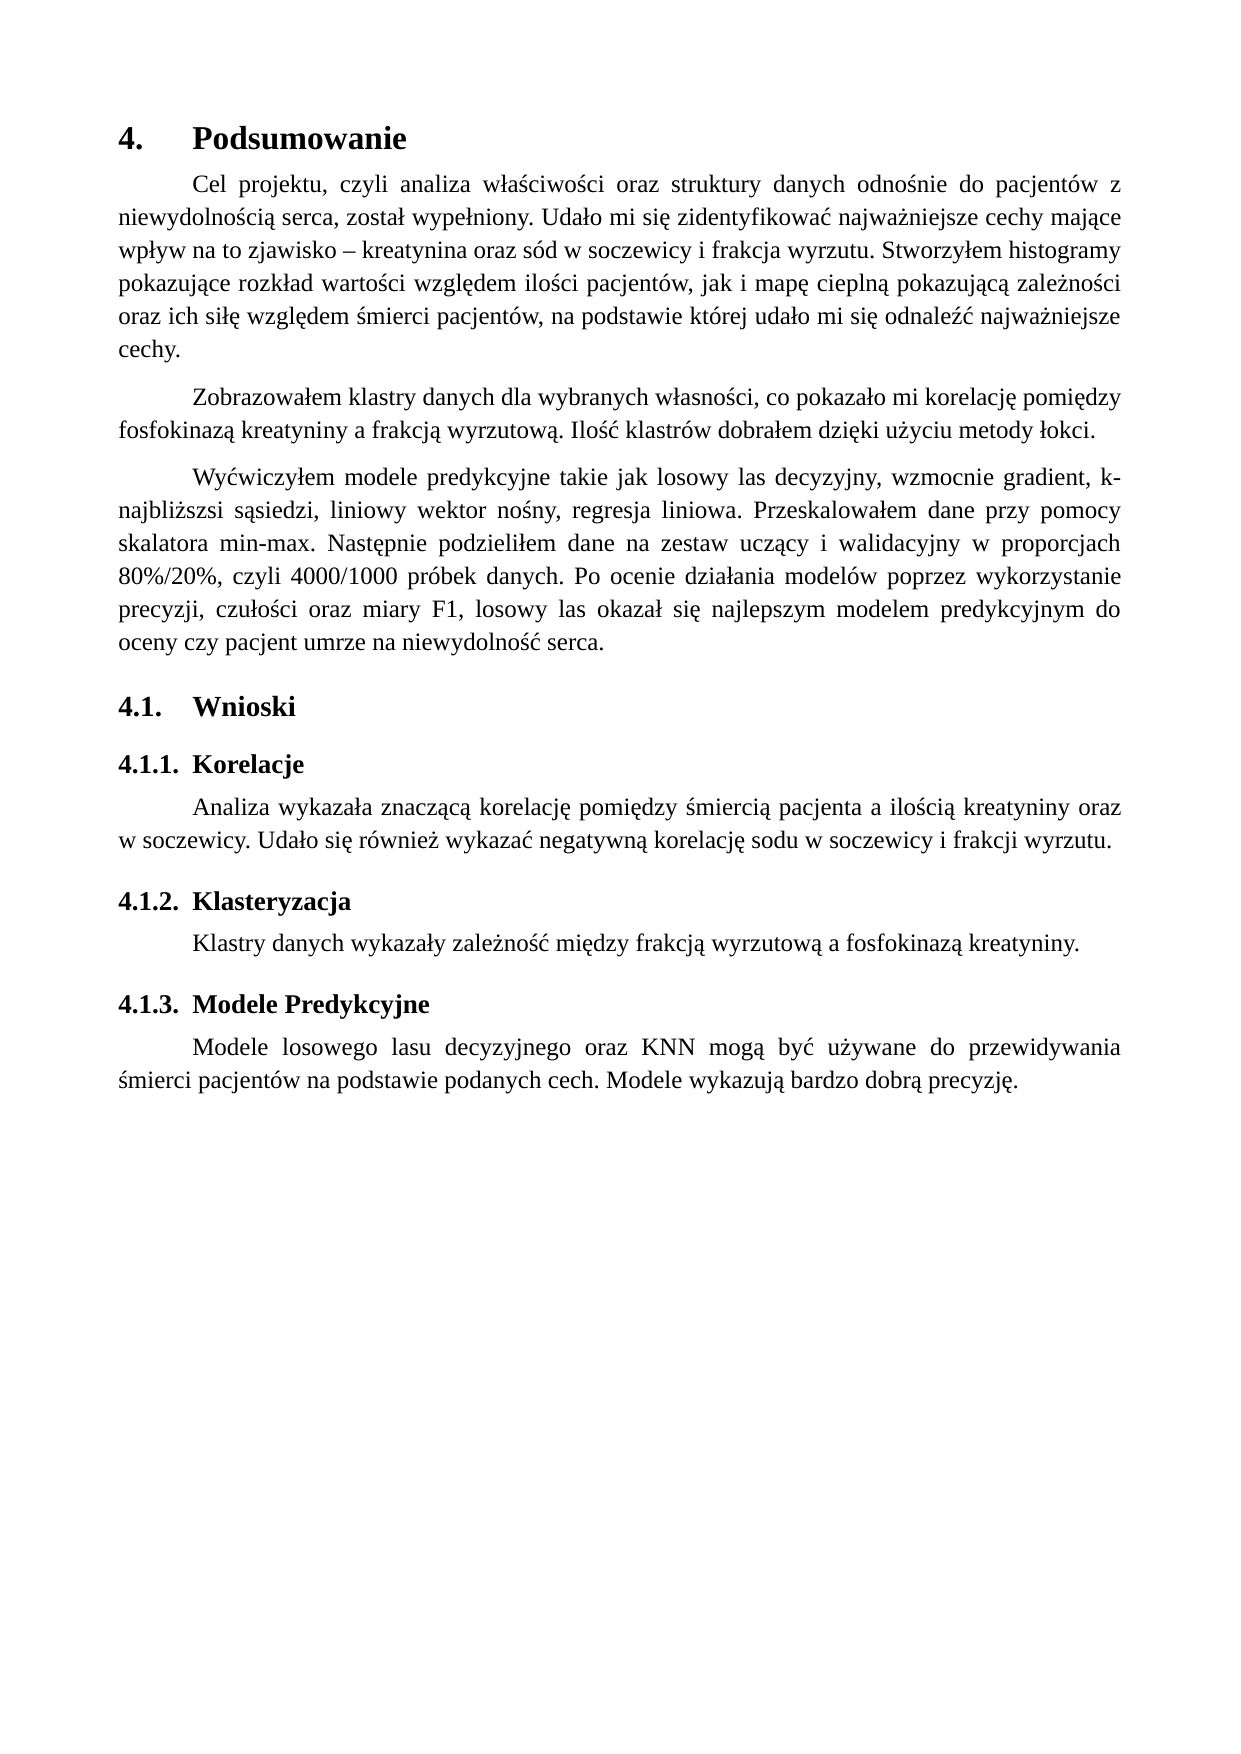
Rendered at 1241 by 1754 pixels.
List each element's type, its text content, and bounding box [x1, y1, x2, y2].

subtitle Modele predykcyjne [118, 989, 1122, 1020]
text Modele losowego lasu decyzyjnego oraz KNN mogą być używane do przewidywania śmierci pacjentów na podstawie podanych cech. Modele wykazują bardzo dobrą precyzję. [118, 1032, 1122, 1094]
text Klastry danych wykazały zależność między frakcją wyrzutową a fosfokinazą kreatyniny. [118, 928, 1122, 957]
text Analiza wykazała znaczącą korelację pomiędzy śmiercią pacjenta a ilością kreatyniny oraz w soczewicy. Udało się również wykazać negatywną korelację sodu w soczewicy i frakcji wyrzutu. [118, 792, 1122, 853]
text Wyćwiczyłem modele predykcyjne takie jak losowy las decyzyjny, wzmocnie gradient, k-najbliższsi sąsiedzi, liniowy wektor nośny, regresja liniowa. Przeskalowałem dane przy pomocy skalatora min-max. Następnie podzieliłem dane na zestaw uczący i walidacyjny w proporcjach 80%/20%, czyli 4000/1000 próbek danych. Po ocenie działania modelów poprzez wykorzystanie precyzji, czułości oraz miary F1, losowy las okazał się najlepszym modelem predykcyjnym do oceny czy pacjent umrze na niewydolność serca. [118, 462, 1122, 656]
text Cel projektu, czyli analiza właściwości oraz struktury danych odnośnie do pacjentów z niewydolnością serca, został wypełniony. Udało mi się zidentyfikować najważniejsze cechy mające wpływ na to zjawisko – kreatynina oraz sód w soczewicy i frakcja wyrzutu. Stworzyłem histogramy pokazujące rozkład wartości względem ilości pacjentów, jak i mapę cieplną pokazującą zależności oraz ich siłę względem śmierci pacjentów, na podstawie której udało mi się odnaleźć najważniejsze cechy. [118, 169, 1122, 363]
subtitle Podsumowanie [118, 118, 1122, 156]
subtitle Klasteryzacja [118, 885, 1122, 916]
subtitle Wnioski [118, 689, 1122, 723]
text Zobrazowałem klastry danych dla wybranych własności, co pokazało mi korelację pomiędzy fosfokinazą kreatyniny a frakcją wyrzutową. Ilość klastrów dobrałem dzięki użyciu metody łokci. [118, 382, 1122, 443]
subtitle Korelacje [118, 748, 1122, 779]
